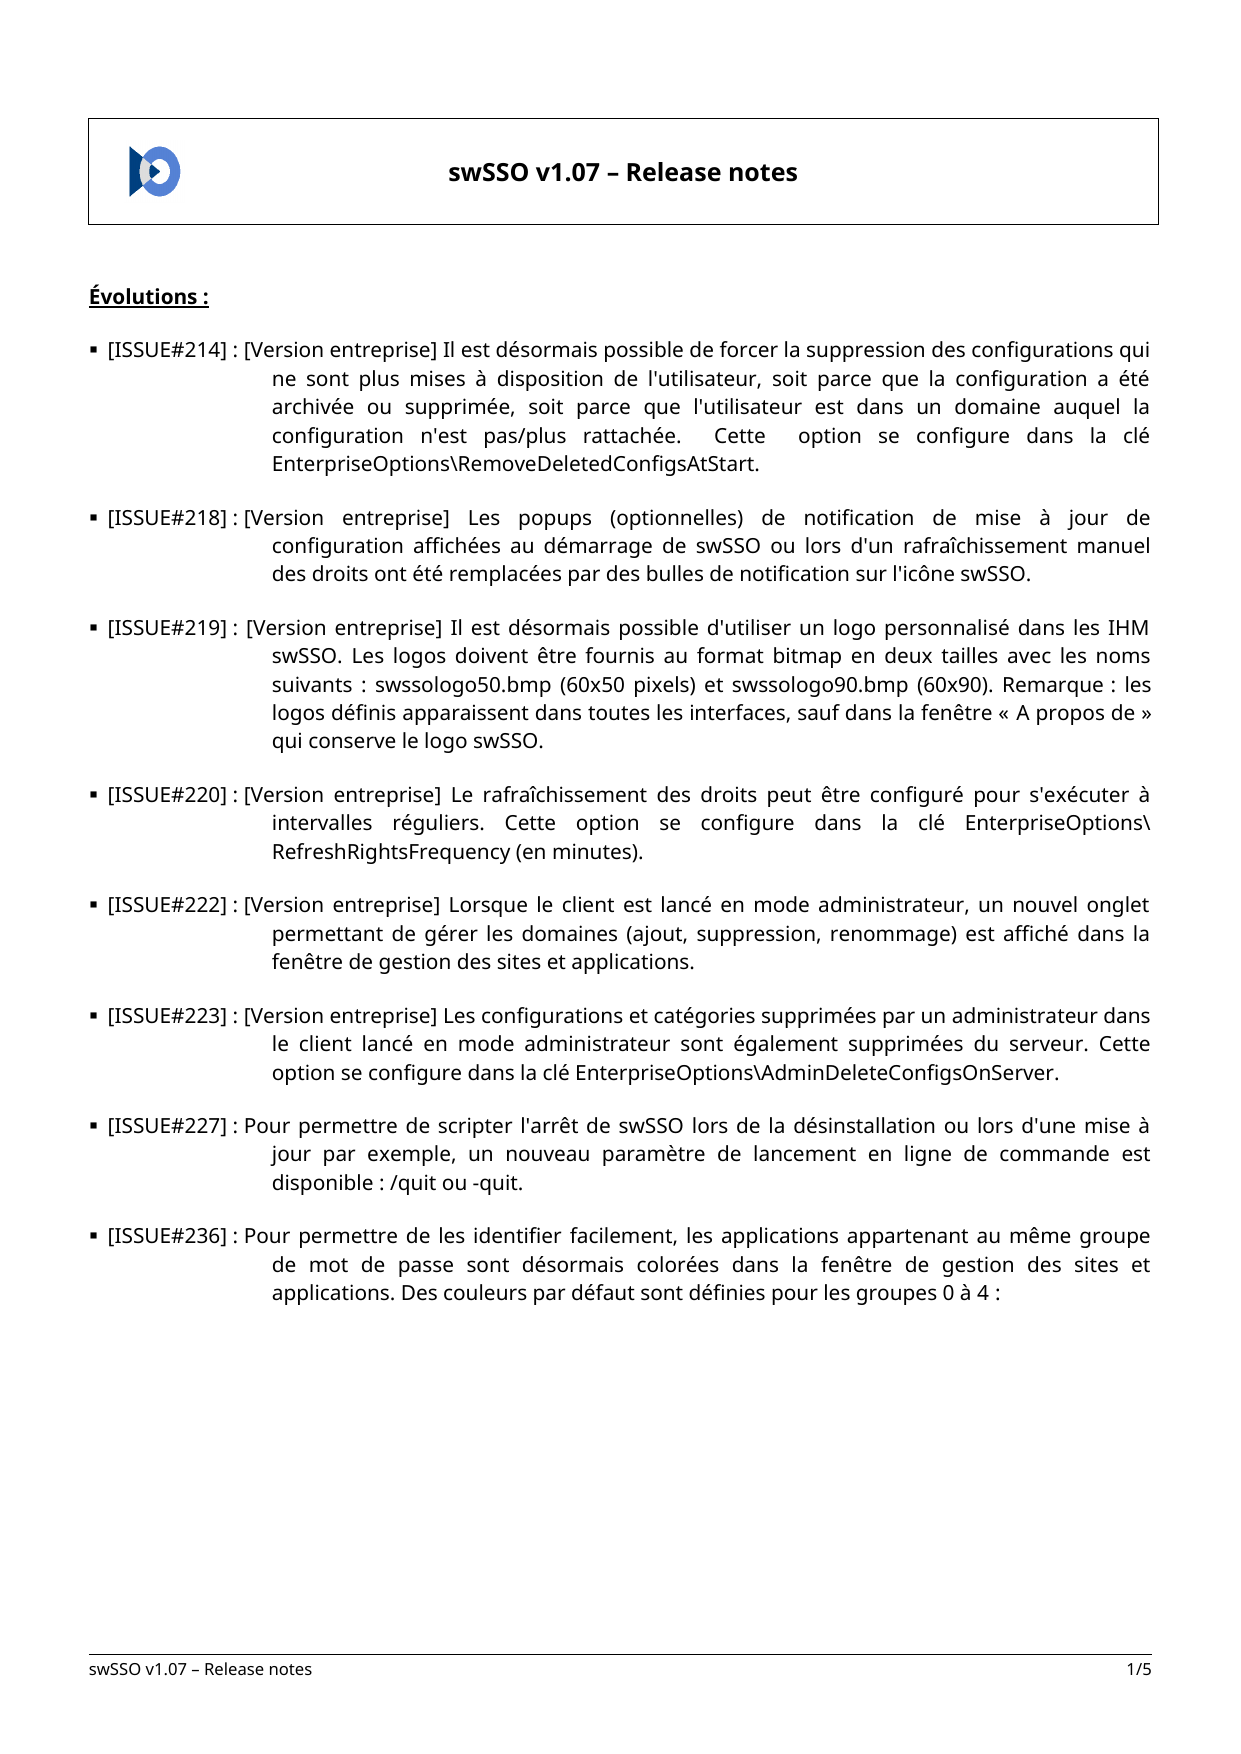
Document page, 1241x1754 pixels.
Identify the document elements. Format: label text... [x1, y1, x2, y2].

table_header [89, 119, 220, 224]
list [ISSUE#220] : [Version entreprise] Le rafraîchissement des droits peut être configuré pour s'exécuter à intervalles réguliers. Cette option se configure dans la clé EnterpriseOptions\RefreshRightsFrequency (en minutes). [89, 780, 1152, 865]
list [ISSUE#218] : [Version entreprise] Les popups (optionnelles) de notification de mise à jour de configuration affichées au démarrage de swSSO ou lors d'un rafraîchissement manuel des droits ont été remplacées par des bulles de notification sur l'icône swSSO. [89, 503, 1152, 588]
list [ISSUE#214] : [Version entreprise] Il est désormais possible de forcer la suppression des configurations qui ne sont plus mises à disposition de l'utilisateur, soit parce que la configuration a été archivée ou supprimée, soit parce que l'utilisateur est dans un domaine auquel la configuration n'est pas/plus rattachée. Cette option se configure dans la clé EnterpriseOptions\RemoveDeletedConfigsAtStart. [89, 335, 1152, 478]
text Évolutions : [89, 282, 1152, 310]
picture [124, 140, 185, 203]
table_header swSSO v1.07 – Release notes [220, 119, 1026, 224]
list [ISSUE#227] : Pour permettre de scripter l'arrêt de swSSO lors de la désinstallation ou lors d'une mise à jour par exemple, un nouveau paramètre de lancement en ligne de commande est disponible : /quit ou -quit. [89, 1111, 1152, 1196]
list [ISSUE#223] : [Version entreprise] Les configurations et catégories supprimées par un administrateur dans le client lancé en mode administrateur sont également supprimées du serveur. Cette option se configure dans la clé EnterpriseOptions\AdminDeleteConfigsOnServer. [89, 1001, 1152, 1086]
table_header [1026, 119, 1158, 224]
list [ISSUE#222] : [Version entreprise] Lorsque le client est lancé en mode administrateur, un nouvel onglet permettant de gérer les domaines (ajout, suppression, renommage) est affiché dans la fenêtre de gestion des sites et applications. [89, 890, 1152, 976]
list [ISSUE#219] : [Version entreprise] Il est désormais possible d'utiliser un logo personnalisé dans les IHM swSSO. Les logos doivent être fournis au format bitmap en deux tailles avec les noms suivants : swssologo50.bmp (60x50 pixels) et swssologo90.bmp (60x90). Remarque : les logos définis apparaissent dans toutes les interfaces, sauf dans la fenêtre « A propos de » qui conserve le logo swSSO. [89, 613, 1152, 755]
list [ISSUE#236] : Pour permettre de les identifier facilement, les applications appartenant au même groupe de mot de passe sont désormais colorées dans la fenêtre de gestion des sites et applications. Des couleurs par défaut sont définies pour les groupes 0 à 4 : [89, 1221, 1152, 1307]
